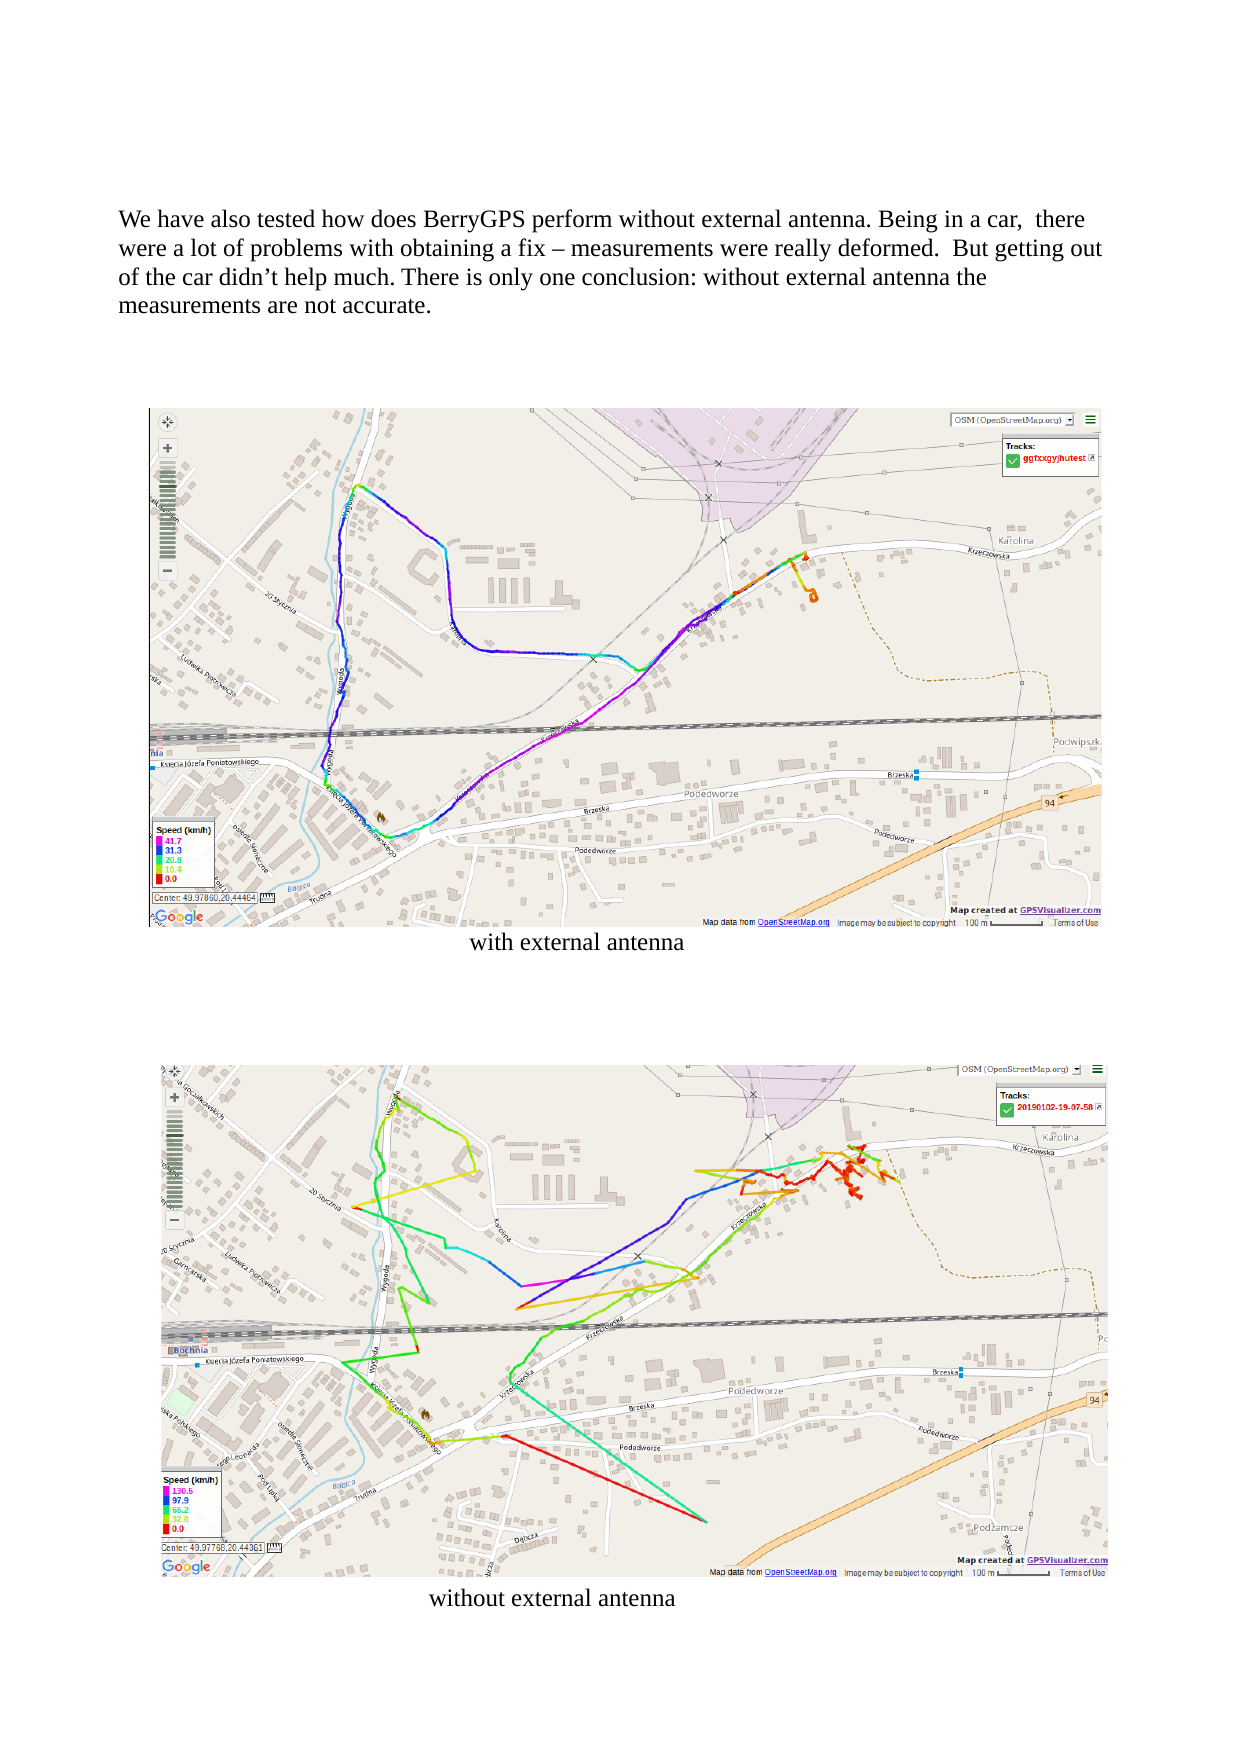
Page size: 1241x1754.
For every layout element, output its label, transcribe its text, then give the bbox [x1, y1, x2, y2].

picture [148, 408, 1102, 927]
picture [161, 1065, 1108, 1577]
text We have also tested how does BerryGPS perform without external antenna. Being in a car, there were a lot of problems with obtaining a fix – measurements were really deformed. But getting out of the car didn’t help much. There is only one conclusion: without external antenna the measurements are not accurate. [118, 204, 1122, 319]
